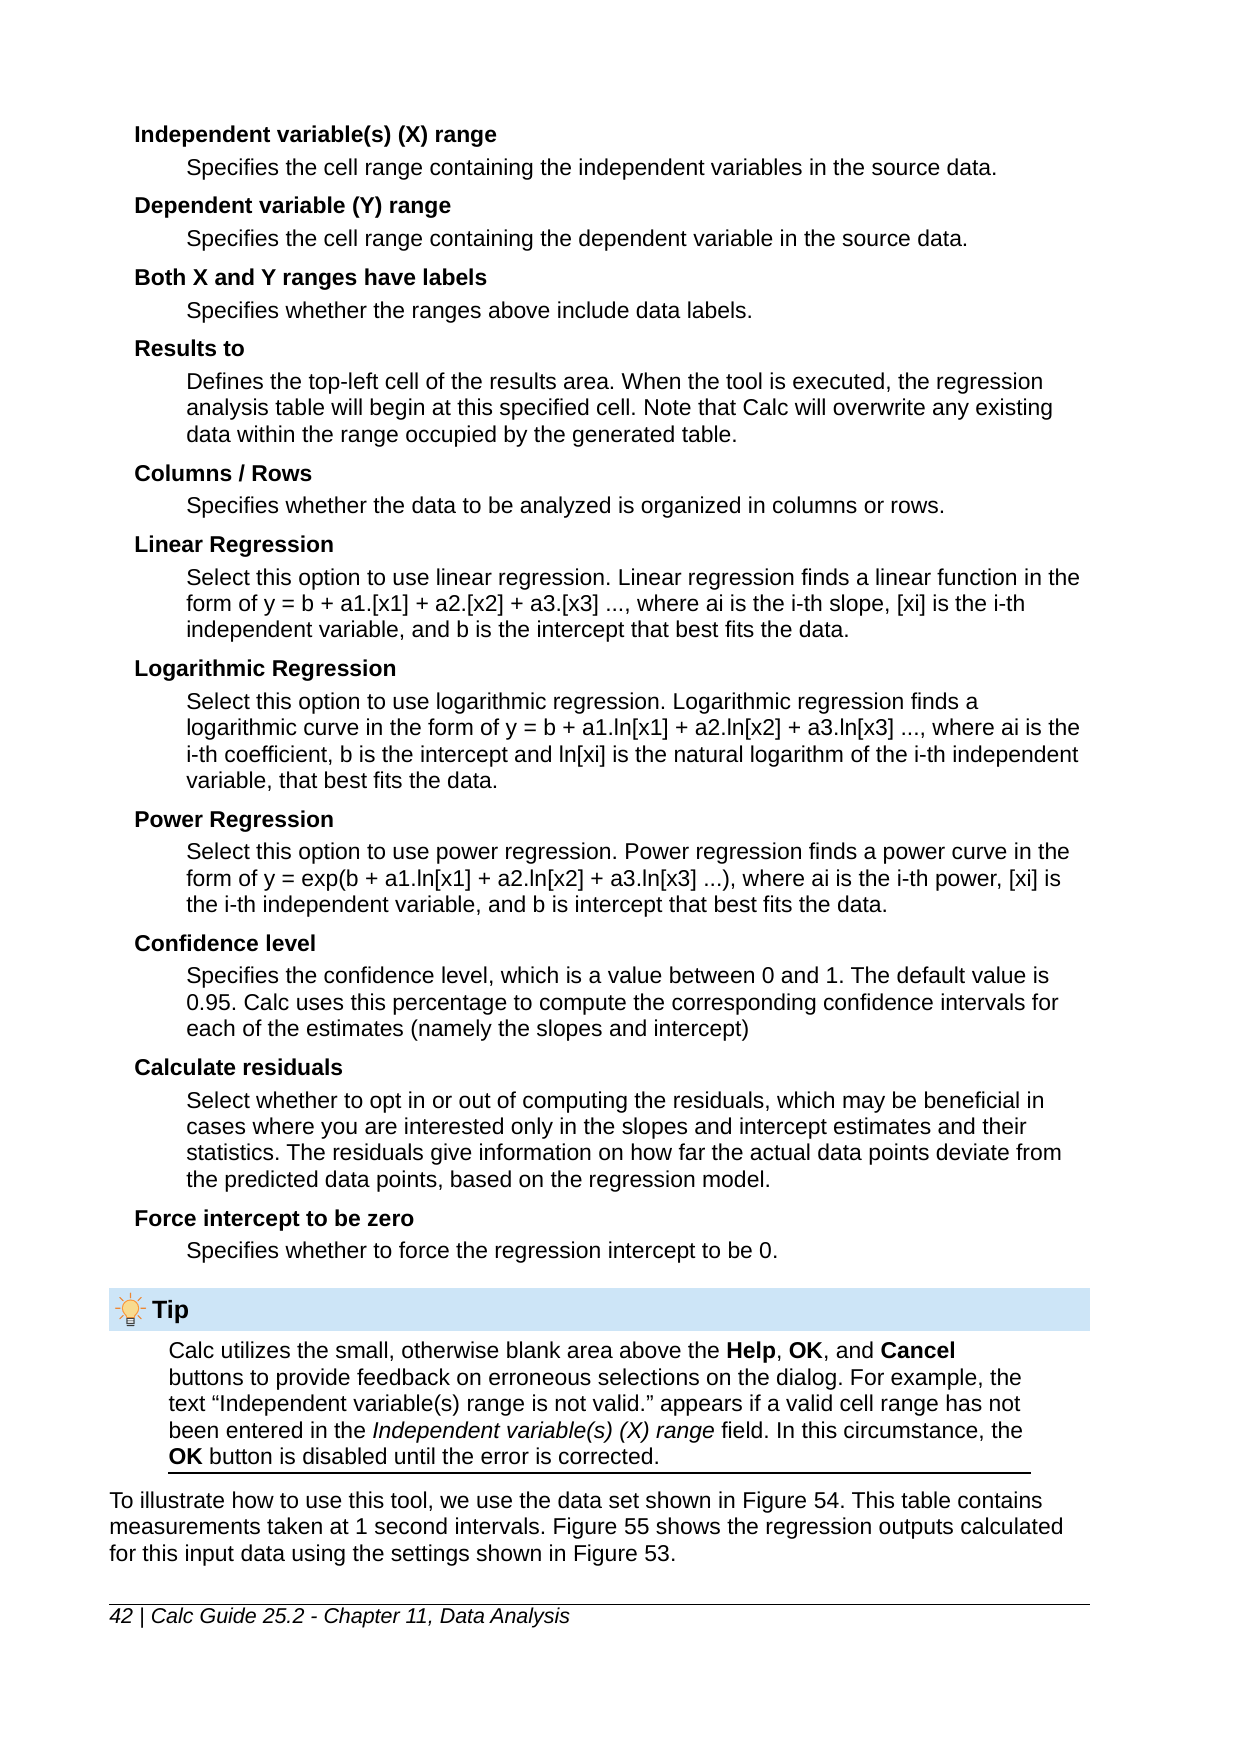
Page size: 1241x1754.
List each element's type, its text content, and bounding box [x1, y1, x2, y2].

text Specifies whether the data to be analyzed is organized in columns or rows. [186, 492, 1090, 518]
text Specifies the confidence level, which is a value between 0 and 1. The default value is 0.95. Calc uses this percentage to compute the corresponding confidence intervals for each of the estimates (namely the slopes and intercept) [186, 962, 1090, 1042]
text Dependent variable (Y) range [134, 192, 1090, 219]
text To illustrate how to use this tool, we use the data set shown in Figure 54. This table contains measurements taken at 1 second intervals. Figure 55 shows the regression outputs calculated for this input data using the settings shown in Figure 53. [109, 1487, 1090, 1566]
text Confidence level [134, 930, 1090, 956]
text Specifies whether the ranges above include data labels. [186, 297, 1090, 323]
text Force intercept to be zero [134, 1204, 1090, 1231]
text Specifies whether to force the regression intercept to be 0. [186, 1237, 1090, 1263]
text Specifies the cell range containing the dependent variable in the source data. [186, 225, 1090, 251]
subtitle Tip [109, 1288, 1090, 1331]
text Both X and Y ranges have labels [134, 264, 1090, 290]
text Logarithmic Regression [134, 655, 1090, 682]
text Results to [134, 335, 1090, 362]
text Columns / Rows [134, 459, 1090, 486]
text Calculate residuals [134, 1054, 1090, 1080]
text Power Regression [134, 806, 1090, 832]
text Specifies the cell range containing the independent variables in the source data. [186, 154, 1090, 180]
text Select this option to use linear regression. Linear regression finds a linear function in the form of y = b + a1.[x1] + a2.[x2] + a3.[x3] ..., where ai is the i-th slope, [xi] is the i-th independent variable, and b is the intercept that best fits the data. [186, 564, 1090, 643]
text Calc utilizes the small, otherwise blank area above the Help, OK, and Cancel buttons to provide feedback on erroneous selections on the dialog. For example, the text “Independent variable(s) range is not valid.” appears if a valid cell range has not been entered in the Independent variable(s) (X) range field. In this circumstance, the OK button is disabled until the error is corrected. [168, 1337, 1031, 1472]
text Linear Regression [134, 531, 1090, 557]
text Select this option to use logarithmic regression. Logarithmic regression finds a logarithmic curve in the form of y = b + a1.ln[x1] + a2.ln[x2] + a3.ln[x3] ..., where ai is the i-th coefficient, b is the intercept and ln[xi] is the natural logarithm of the i-th independent variable, that best fits the data. [186, 688, 1090, 793]
text Select whether to opt in or out of computing the residuals, which may be beneficial in cases where you are interested only in the slopes and intercept estimates and their statistics. The residuals give information on how far the actual data points deviate from the predicted data points, based on the regression model. [186, 1087, 1090, 1192]
text Independent variable(s) (X) range [134, 121, 1090, 147]
text Defines the top-left cell of the results area. When the tool is executed, the regression analysis table will begin at this specified cell. Note that Calc will overwrite any existing data within the range occupied by the generated table. [186, 368, 1090, 447]
text Select this option to use power regression. Power regression finds a power curve in the form of y = exp(b + a1.ln[x1] + a2.ln[x2] + a3.ln[x3] ...), where ai is the i-th power, [xi] is the i-th independent variable, and b is intercept that best fits the data. [186, 838, 1090, 917]
